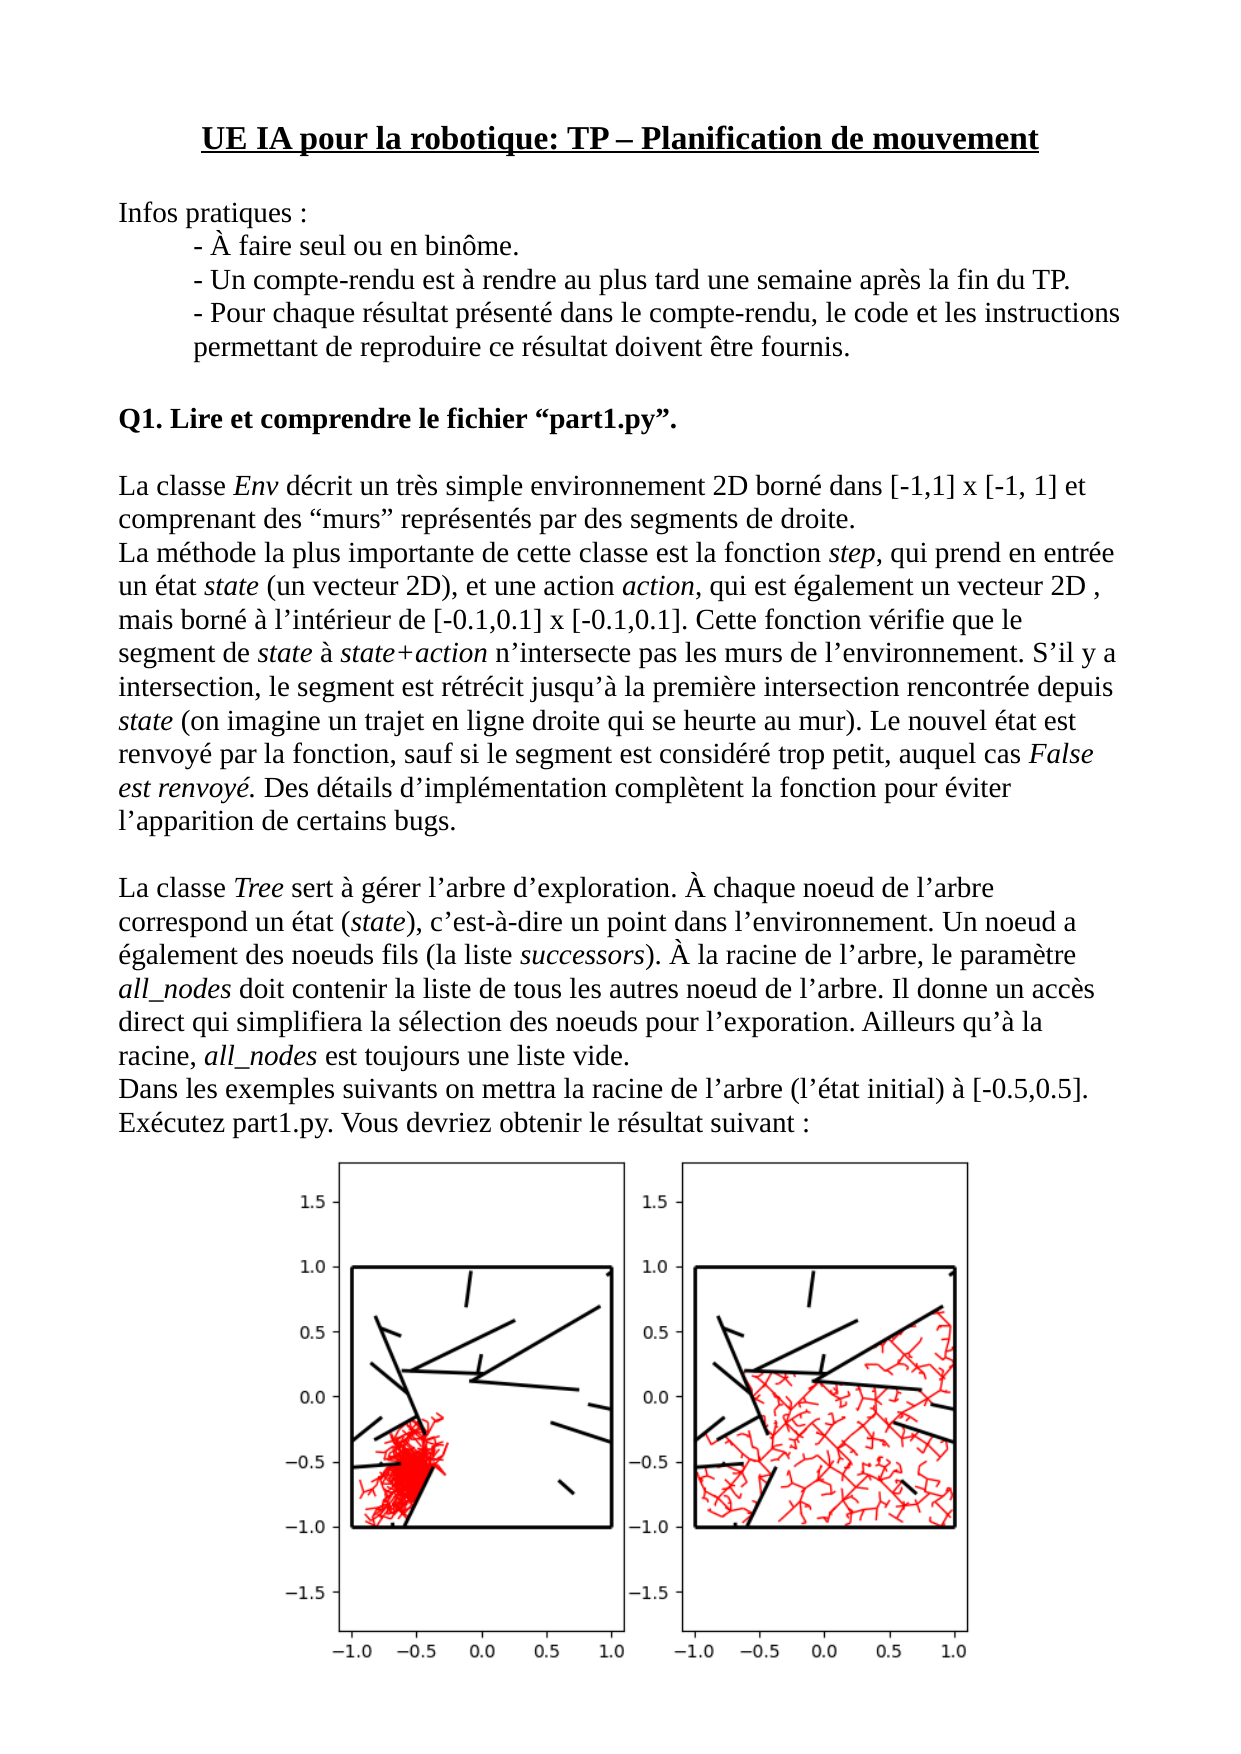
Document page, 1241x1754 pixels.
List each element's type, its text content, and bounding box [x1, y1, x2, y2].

text La méthode la plus importante de cette classe est la fonction step, qui prend en entrée un état state (un vecteur 2D), et une action action, qui est également un vecteur 2D , mais borné à l’intérieur de [-0.1,0.1] x [-0.1,0.1]. Cette fonction vérifie que le segment de state à state+action n’intersecte pas les murs de l’environnement. S’il y a intersection, le segment est rétrécit jusqu’à la première intersection rencontrée depuis state (on imagine un trajet en ligne droite qui se heurte au mur). Le nouvel état est renvoyé par la fonction, sauf si le segment est considéré trop petit, auquel cas False est renvoyé. Des détails d’implémentation complètent la fonction pour éviter l’apparition de certains bugs. [118, 535, 1122, 837]
text Q1. Lire et comprendre le fichier “part1.py”. [118, 401, 1122, 434]
text La classe Tree sert à gérer l’arbre d’exploration. À chaque noeud de l’arbre correspond un état (state), c’est-à-dire un point dans l’environnement. Un noeud a également des noeuds fils (la liste successors). À la racine de l’arbre, le paramètre all_nodes doit contenir la liste de tous les autres noeud de l’arbre. Il donne un accès direct qui simplifiera la sélection des noeuds pour l’exporation. Ailleurs qu’à la racine, all_nodes est toujours une liste vide. [118, 870, 1122, 1072]
text UE IA pour la robotique: TP – Planification de mouvement [118, 118, 1122, 156]
text Infos pratiques : [118, 195, 1122, 228]
text La classe Env décrit un très simple environnement 2D borné dans [-1,1] x [-1, 1] et comprenant des “murs” représentés par des segments de droite. [118, 468, 1122, 535]
text - À faire seul ou en binôme. [118, 228, 1122, 262]
text - Un compte-rendu est à rendre au plus tard une semaine après la fin du TP. [118, 262, 1122, 295]
text Exécutez part1.py. Vous devriez obtenir le résultat suivant : [118, 1105, 1122, 1139]
text Dans les exemples suivants on mettra la racine de l’arbre (l’état initial) à [-0.5,0.5]. [118, 1072, 1122, 1105]
text - Pour chaque résultat présenté dans le compte-rendu, le code et les instructions permettant de reproduire ce résultat doivent être fournis. [118, 295, 1122, 362]
picture [259, 1146, 981, 1669]
